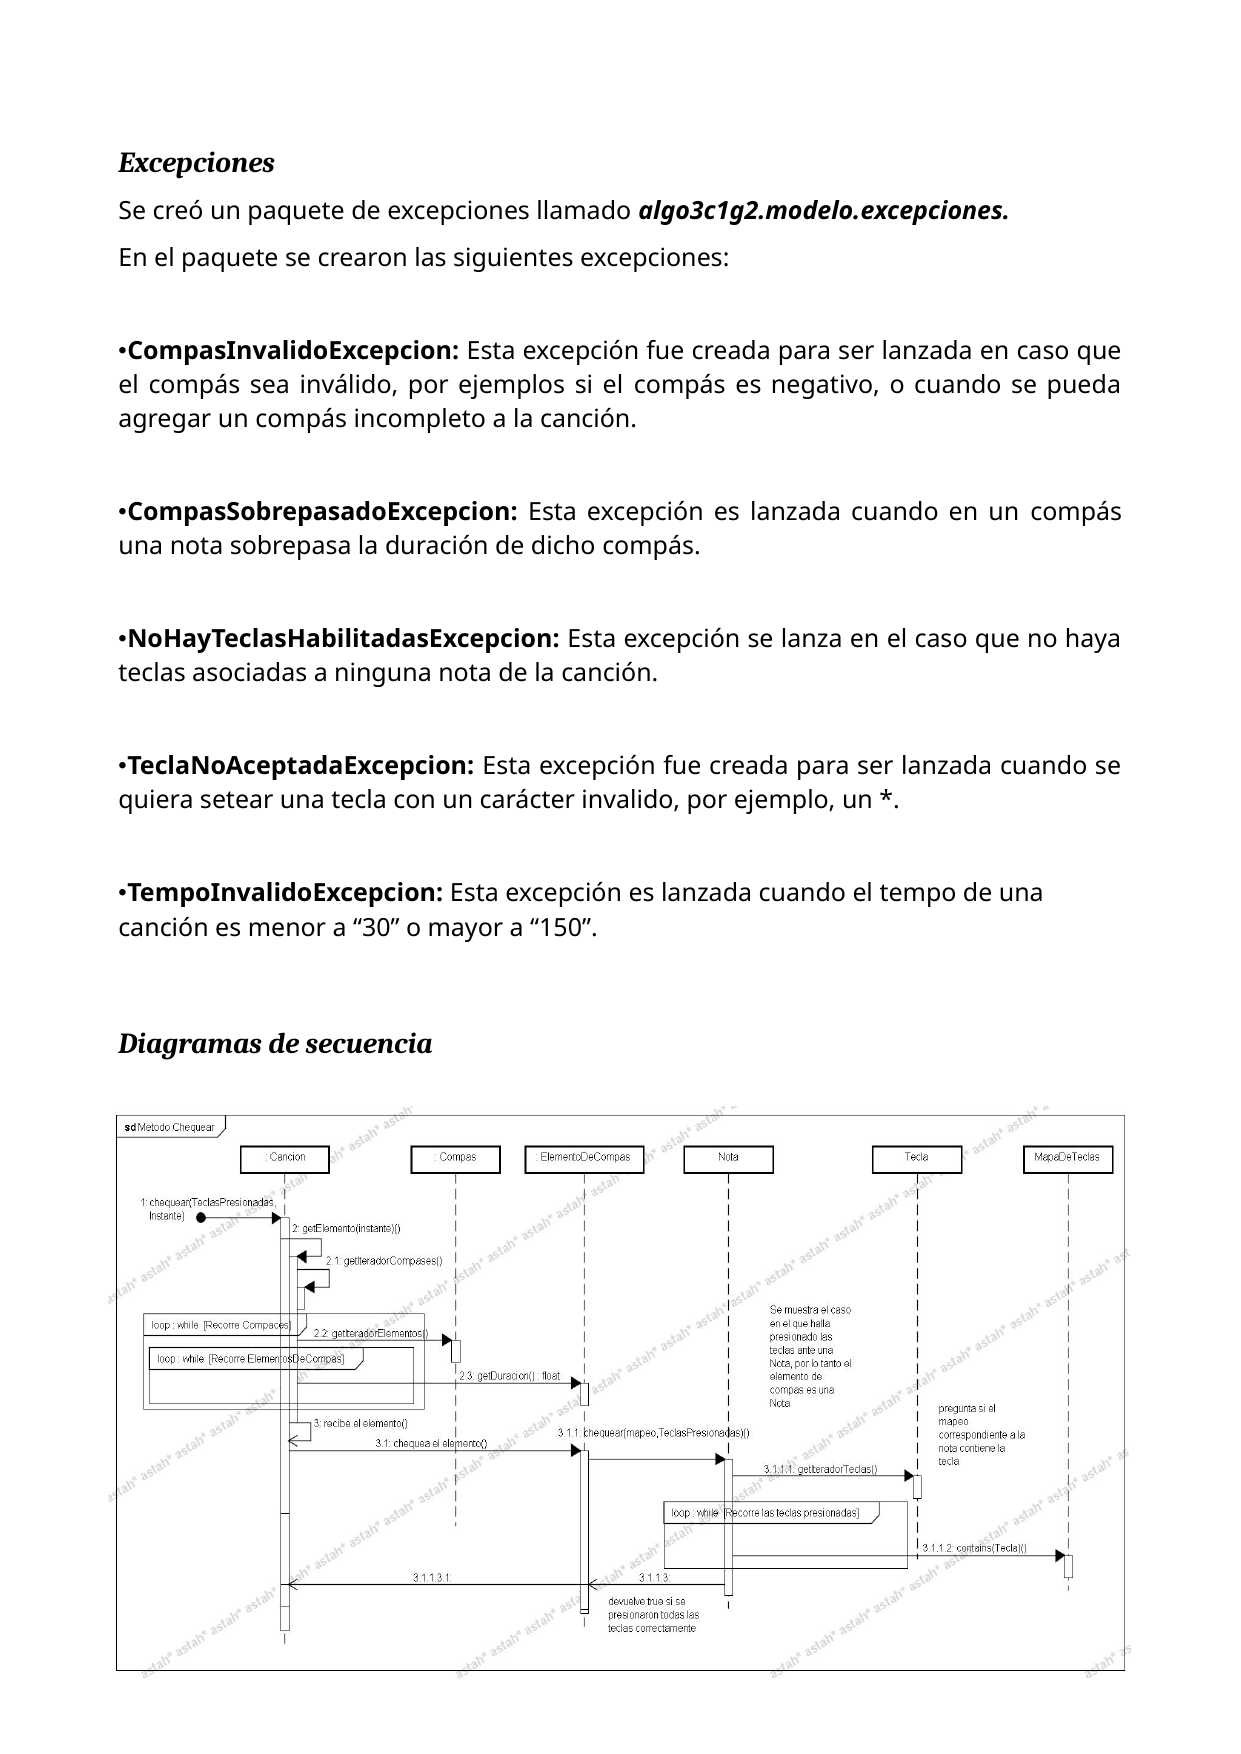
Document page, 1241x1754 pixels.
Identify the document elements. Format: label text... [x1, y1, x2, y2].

list TeclaNoAceptadaExcepcion: Esta excepción fue creada para ser lanzada cuando se quiera setear una tecla con un carácter invalido, por ejemplo, un *. [118, 748, 1122, 816]
list TempoInvalidoExcepcion: Esta excepción es lanzada cuando el tempo de una canción es menor a “30” o mayor a “150”. [118, 875, 1122, 943]
subtitle Diagramas de secuencia [118, 1027, 1122, 1061]
list CompasSobrepasadoExcepcion: Esta excepción es lanzada cuando en un compás una nota sobrepasa la duración de dicho compás. [118, 493, 1122, 562]
list CompasInvalidoExcepcion: Esta excepción fue creada para ser lanzada en caso que el compás sea inválido, por ejemplos si el compás es negativo, o cuando se pueda agregar un compás incompleto a la canción. [118, 332, 1122, 434]
text Se creó un paquete de excepciones llamado algo3c1g2.modelo.excepciones. [118, 193, 1122, 227]
subtitle Excepciones [118, 147, 1122, 180]
list NoHayTeclasHabilitadasExcepcion: Esta excepción se lanza en el caso que no haya teclas asociadas a ninguna nota de la canción. [118, 621, 1122, 689]
text En el paquete se crearon las siguientes excepciones: [118, 239, 1122, 273]
